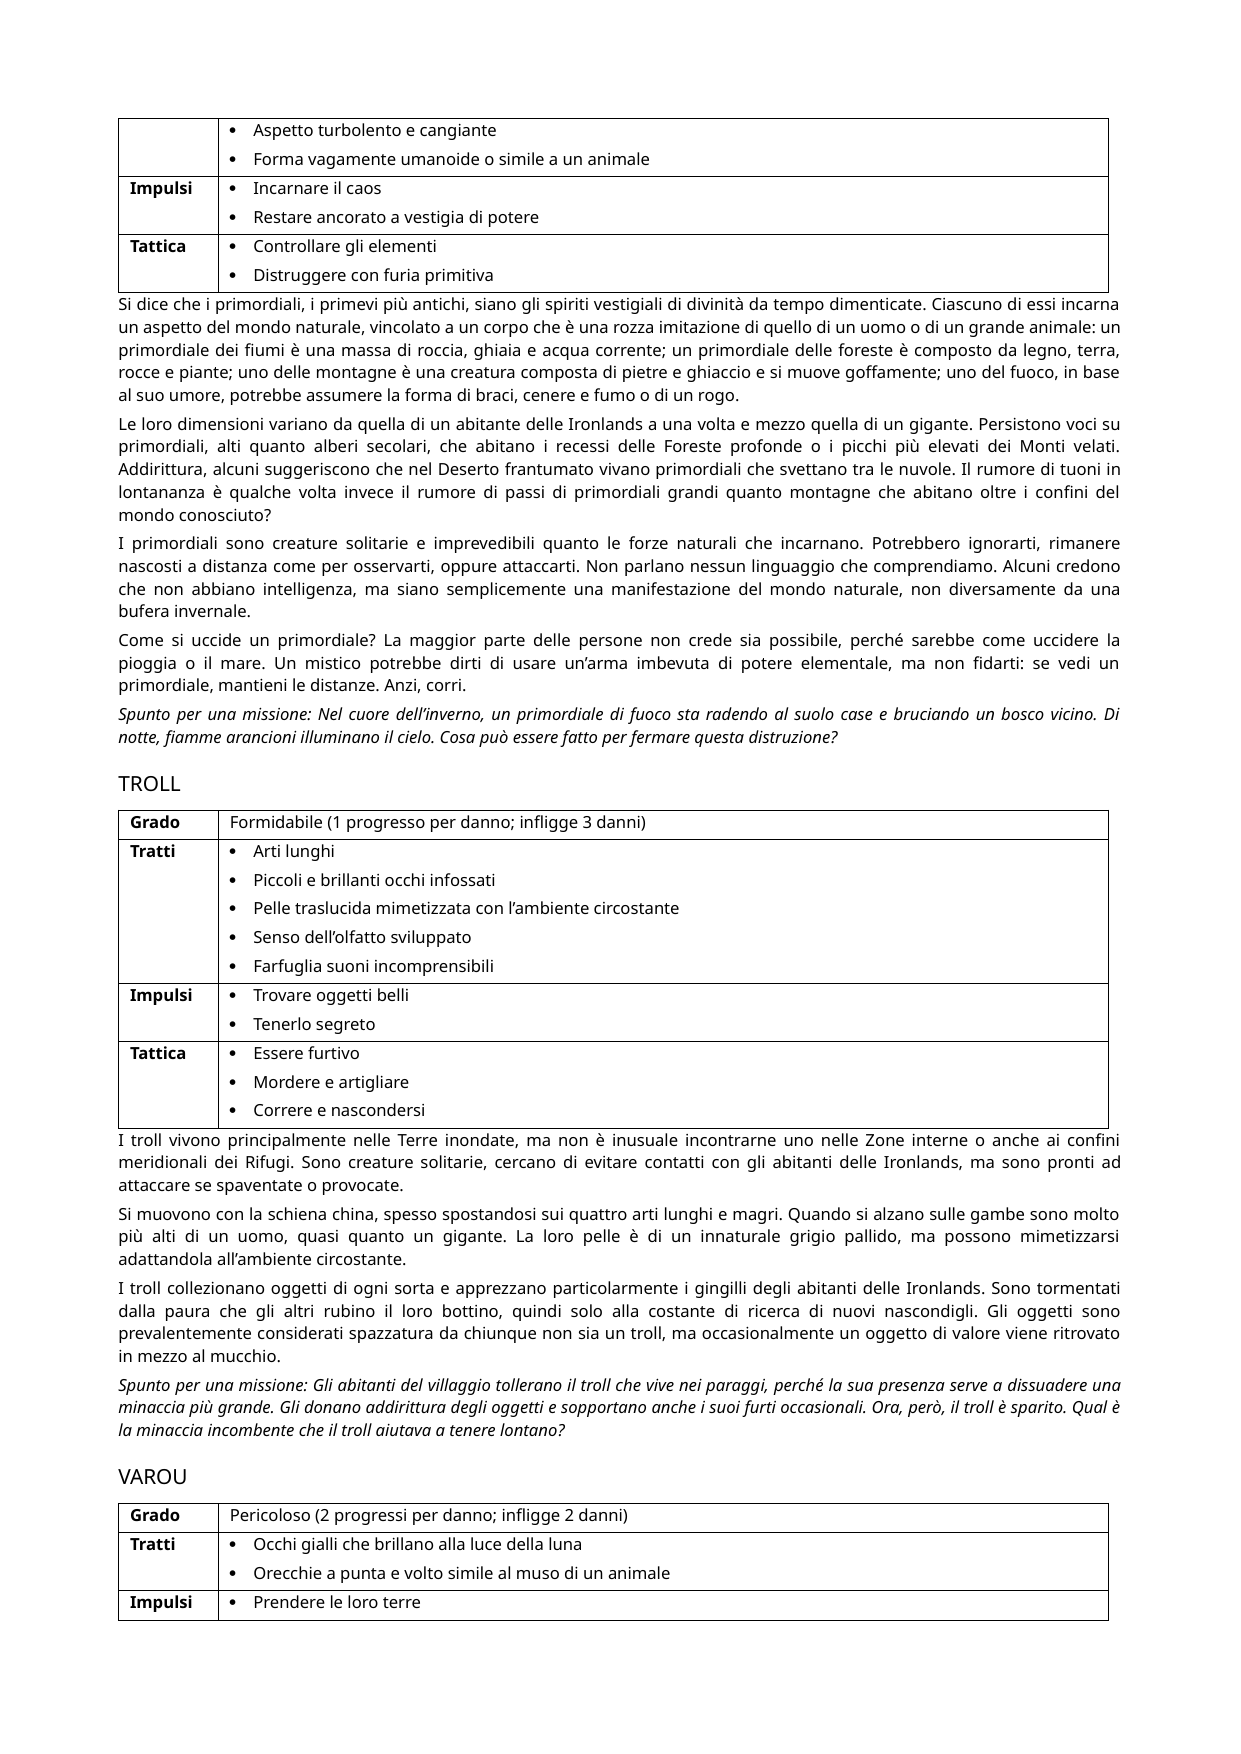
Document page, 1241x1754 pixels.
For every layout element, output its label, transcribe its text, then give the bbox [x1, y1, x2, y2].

text I primordiali sono creature solitarie e imprevedibili quanto le forze naturali che incarnano. Potrebbero ignorarti, rimanere nascosti a distanza come per osservarti, oppure attaccarti. Non parlano nessun linguaggio che comprendiamo. Alcuni credono che non abbiano intelligenza, ma siano semplicemente una manifestazione del mondo naturale, non diversamente da una bufera invernale. [118, 532, 1122, 623]
text Come si uccide un primordiale? La maggior parte delle persone non crede sia possibile, perché sarebbe come uccidere la pioggia o il mare. Un mistico potrebbe dirti di usare un’arma imbevuta di potere elementale, ma non fidarti: se vedi un primordiale, mantieni le distanze. Anzi, corri. [118, 629, 1122, 697]
table_cell Prendere le loro terre Difendere la mia gente Mantenere sotto controllo il richiamo del sangue [219, 1591, 1108, 1619]
table_cell Trovare oggetti belli Tenerlo segreto [219, 984, 1108, 1041]
text Le loro dimensioni variano da quella di un abitante delle Ironlands a una volta e mezzo quella di un gigante. Persistono voci su primordiali, alti quanto alberi secolari, che abitano i recessi delle Foreste profonde o i picchi più elevati dei Monti velati. Addirittura, alcuni suggeriscono che nel Deserto frantumato vivano primordiali che svettano tra le nuvole. Il rumore di tuoni in lontananza è qualche volta invece il rumore di passi di primordiali grandi quanto montagne che abitano oltre i confini del mondo conosciuto? [118, 412, 1122, 526]
table_cell Tattica [119, 235, 218, 292]
subtitle VAROU [118, 1462, 1122, 1490]
text Spunto per una missione: Nel cuore dell’inverno, un primordiale di fuoco sta radendo al suolo case e bruciando un bosco vicino. Di notte, fiamme arancioni illuminano il cielo. Cosa può essere fatto per fermare questa distruzione? [118, 703, 1122, 748]
table_cell Controllare gli elementi Distruggere con furia primitiva [219, 235, 1108, 292]
text Si dice che i primordiali, i primevi più antichi, siano gli spiriti vestigiali di divinità da tempo dimenticate. Ciascuno di essi incarna un aspetto del mondo naturale, vincolato a un corpo che è una rozza imitazione di quello di un uomo o di un grande animale: un primordiale dei fiumi è una massa di roccia, ghiaia e acqua corrente; un primordiale delle foreste è composto da legno, terra, rocce e piante; uno delle montagne è una creatura composta di pietre e ghiaccio e si muove goffamente; uno del fuoco, in base al suo umore, potrebbe assumere la forma di braci, cenere e fumo o di un rogo. [118, 293, 1122, 406]
text I troll collezionano oggetti di ogni sorta e apprezzano particolarmente i gingilli degli abitanti delle Ironlands. Sono tormentati dalla paura che gli altri rubino il loro bottino, quindi solo alla costante di ricerca di nuovi nascondigli. Gli oggetti sono prevalentemente considerati spazzatura da chiunque non sia un troll, ma occasionalmente un oggetto di valore viene ritrovato in mezzo al mucchio. [118, 1276, 1122, 1367]
table_cell Occhi gialli che brillano alla luce della luna Orecchie a punta e volto simile al muso di un animale [219, 1533, 1108, 1590]
table_cell Incarnare il caos Restare ancorato a vestigia di potere [219, 177, 1108, 234]
table_header Grado [119, 811, 218, 839]
table_cell Impulsi [119, 984, 218, 1041]
table_cell [119, 119, 218, 176]
text Si muovono con la schiena china, spesso spostandosi sui quattro arti lunghi e magri. Quando si alzano sulle gambe sono molto più alti di un uomo, quasi quanto un gigante. La loro pelle è di un innaturale grigio pallido, ma possono mimetizzarsi adattandola all’ambiente circostante. [118, 1202, 1122, 1271]
table_cell Arti lunghi Piccoli e brillanti occhi infossati Pelle traslucida mimetizzata con l’ambiente circostante Senso dell’olfatto sviluppato Farfuglia suoni incomprensibili [219, 840, 1108, 983]
table_header Formidabile (1 progresso per danno; infligge 3 danni) [219, 811, 1108, 839]
table_cell Personificazione del mondo naturale Aspetto turbolento e cangiante Forma vagamente umanoide o simile a un animale [219, 119, 1108, 176]
subtitle TROLL [118, 769, 1122, 797]
table_cell Tratti [119, 840, 218, 983]
table_cell Tattica [119, 1042, 218, 1128]
table_cell Impulsi [119, 177, 218, 234]
text I troll vivono principalmente nelle Terre inondate, ma non è inusuale incontrarne uno nelle Zone interne o anche ai confini meridionali dei Rifugi. Sono creature solitarie, cercano di evitare contatti con gli abitanti delle Ironlands, ma sono pronti ad attaccare se spaventate o provocate. [118, 1128, 1122, 1196]
table_header Grado [119, 1504, 218, 1532]
text Spunto per una missione: Gli abitanti del villaggio tollerano il troll che vive nei paraggi, perché la sua presenza serve a dissuadere una minaccia più grande. Gli donano addirittura degli oggetti e sopportano anche i suoi furti occasionali. Ora, però, il troll è sparito. Qual è la minaccia incombente che il troll aiutava a tenere lontano? [118, 1373, 1122, 1441]
table_cell Impulsi [119, 1591, 218, 1619]
table_cell Tratti [119, 1533, 218, 1590]
table_header Pericoloso (2 progressi per danno; infligge 2 danni) [219, 1504, 1108, 1532]
table_cell Essere furtivo Mordere e artigliare Correre e nascondersi [219, 1042, 1108, 1128]
